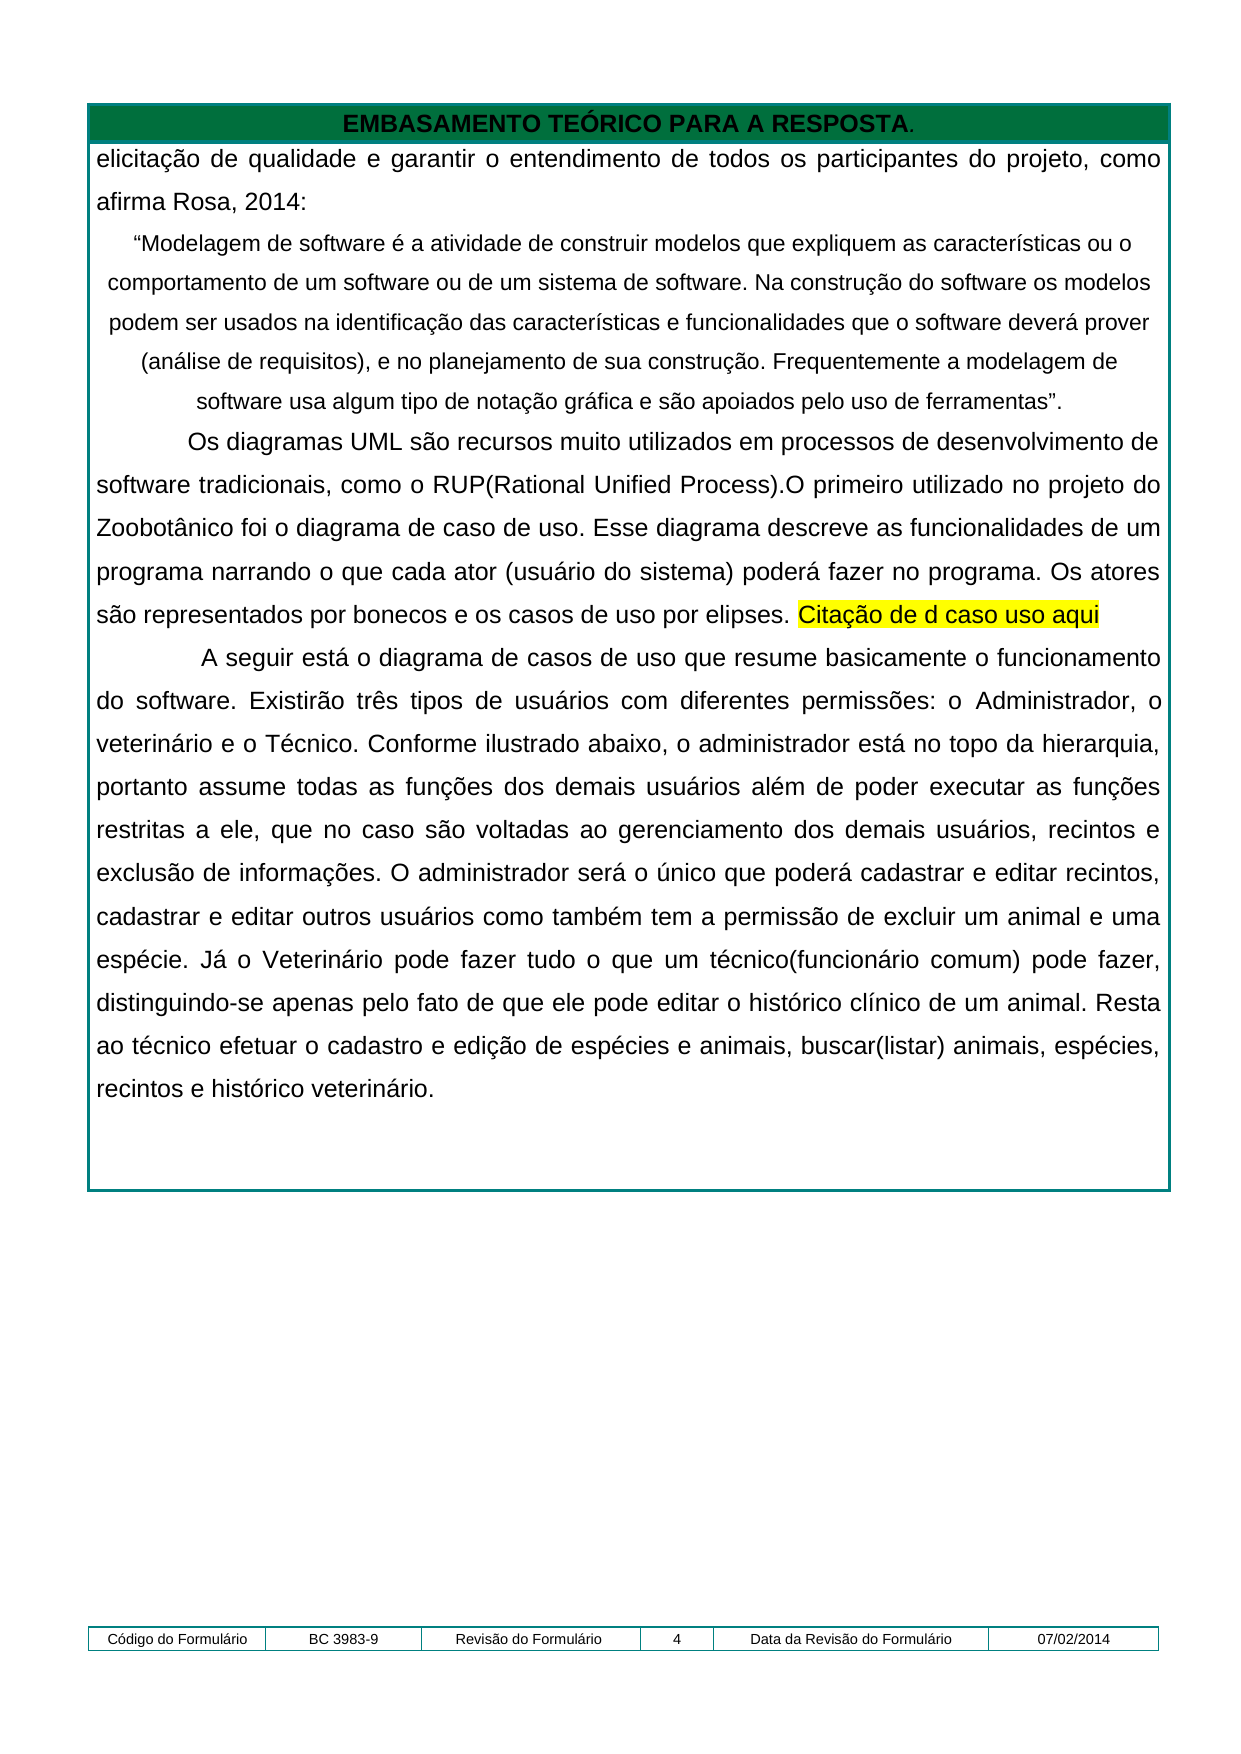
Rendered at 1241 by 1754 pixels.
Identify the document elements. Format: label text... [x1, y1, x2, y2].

table_header EMBASAMENTO TEÓRICO PARA A RESPOSTA. [90, 106, 1168, 140]
table_cell O projeto será realizado em prol da Fundação Ecológica e Zoobotânica de Brusque-SC, também conhecida como Parque Ecológico, Zoobotânico Padre Raulino Reitz ou apenas como Zoobotânico, foi inaugurado no dia 19 de setembro de 1992. No início a fundação contava apenas com 39 recintos, em sua maior parte aves, e com uma área de 120Km² em meio a mata nativa. Em 2009 a fundação obteve uma autorização para poder manejar 64 espécies diferentes de animais. Atualmente expõe 150 animais de 64 espécies entre répteis, aves e mamíferos, nativos da região, assim como espécies exóticas. Anualmente a fundação atende em média 40.000 alunos da região, gerando educação informal, visando a consciência ambiental. Fonte:http://www.radiocidadeam.com.br/noticias/novidades-no-zoobotanico-em-setembro.html, Acesso em: 27/03/2014 Mesmo com essa magnitude, a fundação não possui nenhum tipo de software(programa de computador) para auxiliar em seu plano de manejo, e essa foi a motivação para o desenvolvimento do projeto. O primeiro passo que deve ser dado em um projeto de software é a elicitação, pois, como diz Aramos,2009 “Cabe à elicitação a tarefa de identificar os fatos que compõem os requisitos do Sistema, de forma a prover o mais correto e mais completo entendimento do que é demandado daquele software”.Ou seja,é o pontapé inicial. A partir da fase de elicitação é que será definido o que terá que ser desenvolvido para suprir as necessidades do cliente, sem ela é muito difícil produzir um software que atenda as necessidades do cliente. Existem várias técnicas de fazer a elicitação de um projeto, tais como: Entrevista, Leitura de documentos, questionários, análise de protocolos, entre outras. A técnica escolhida para extrair dados do cliente, ou seja, do parque Zoobotânico foi a pesquisa in loco. Nessa técnica o analista vai até o local onde será implantado o software a fim de entender como funciona o negócio, identificando os problemas existentes. Para auxiliar na análise de requisitos foram utilizados dois diagramas da UML, o diagrama de caso de uso e o diagrama de classe. UML significa Unified Modeling Language ou linguagem de modelagem unificada. Ou seja, tem como objetivo estabelecer uma linguagem padrão(unificada) de modelagem de dados para que qualquer desenvolvedor, seja ele de qualquer linguagem, consiga visualizar e interpretar qualquer diagrama UML e assim entender o projeto. A modelagem de dados feita pelos diagramas UML é essencial para se fazer uma elicitação de qualidade e garantir o entendimento de todos os participantes do projeto, como afirma Rosa, 2014: “Modelagem de software é a atividade de construir modelos que expliquem as características ou o comportamento de um software ou de um sistema de software. Na construção do software os modelos podem ser usados na identificação das características e funcionalidades que o software deverá prover (análise de requisitos), e no planejamento de sua construção. Frequentemente a modelagem de software usa algum tipo de notação gráfica e são apoiados pelo uso de ferramentas”. Os diagramas UML são recursos muito utilizados em processos de desenvolvimento de software tradicionais, como o RUP(Rational Unified Process).O primeiro utilizado no projeto do Zoobotânico foi o diagrama de caso de uso. Esse diagrama descreve as funcionalidades de um programa narrando o que cada ator (usuário do sistema) poderá fazer no programa. Os atores são representados por bonecos e os casos de uso por elipses. Citação de d caso uso aqui A seguir está o diagrama de casos de uso que resume basicamente o funcionamento do software. Existirão três tipos de usuários com diferentes permissões: o Administrador, o veterinário e o Técnico. Conforme ilustrado abaixo, o administrador está no topo da hierarquia, portanto assume todas as funções dos demais usuários além de poder executar as funções restritas a ele, que no caso são voltadas ao gerenciamento dos demais usuários, recintos e exclusão de informações. O administrador será o único que poderá cadastrar e editar recintos, cadastrar e editar outros usuários como também tem a permissão de excluir um animal e uma espécie. Já o Veterinário pode fazer tudo o que um técnico(funcionário comum) pode fazer, distinguindo-se apenas pelo fato de que ele pode editar o histórico clínico de um animal. Resta ao técnico efetuar o cadastro e edição de espécies e animais, buscar(listar) animais, espécies, recintos e histórico veterinário. Fonte: Elaborado pelos autores. O segundo diagrama utilizado foi o diagrama de classes. Esse diagrama tem como principal objetivo fazer a especificação de um sistema orientado a objetos, sendo assim um dos mais utilizados na UML.Ele descreve da forma mais aproximada a estrutura do código de um programa, mostrando o conjunto de classes com seus atributos e métodos e o relacionamento entre as classes. Para entendê-lo melhor, deve-se ter uma noção de programação orientada a objetos(POO), que consiste em tentar assimilar os objetos do mundo real com o mundo digital. Na POO utiliza-se classes, que definem os atributos e métodos dos objetos. Por exemplo, existe uma classe Cachorro que possuí atributos como cor do pelo e cor dos olhos, como também métodos(ações) de latir e andar. Então cria-se um objeto com o nome de Rex e diz-se que Rex é do tipo Cachorro, a partir desse momento Rex(objeto) passa a ser uma instância da classe(Cachorro). Além disso, outras características da POO são a reutilização de código e a questão da organização dividindo o código em classes. Para auxiliar na programação orientada a objetos criou-se o seguinte diagrama de classes: Fonte: Elaborado pelos autores. Cada item esta representado por números em vermelho na imagem. Item 1-Animal: Nome da classe. Item 2-São os atributos que a classe 'Animal' ira possuir; '-' significa que é privada e não pode ser visualizado dentro da classe animal, seguido do nome do atributo e então o tipo de dado que ele receberá, podendo ser 'string' que são textos, 'char' apenas um caractere, 'DATE' uma data, 'INT' números inteiros e 'BLOB' qualquer tipo de dado. Item 3-São as funções da classe; '+' significa que a função é publica e pode ser chamada em qualquer outra parte do projeto, após isso vem o nome da função. 'Void' significa que a função não retorna valor binário, apenas executa a ação. Item 4- Relacionamento entre duas classes, no caso 'Animal' e 'Espécie'. O número um e a letra 'n' determinam que a classe 'Animal' esta ligada a uma única 'Espécie', já a classe 'Espécie' esta ligadas a tantos Animais quão necessário. Item 5- Relacionamento entre as classes 'Animal' e 'Recinto'. Um recinto pode conter vários animais, mas um animal só pode estar em um recinto. Item 6- Faz uma conexão entre as classes 'Animal' e 'infoVeterinario' com 'Observação' e 'Usuário'. Tal ligação faz com que um animal tenha ligação com apenar um 'infoVeterinario' mas com tantas observações quão o necessário, e também que cada uma dessas observações tenha apenas um usuário responsável por ela. Logo após a fase de elicitação, pode-se verificar a viabilidade do projeto e o desenvolvimento começa a ser planejado. Foi realizada uma pesquisa de campo no parque Zoobotânico a fim de identificar a real necessidade do mesmo. Dessa forma foi descoberto que a sua carência estava no plano de manejo dos animais, segundo o próprio gerente da fundação, Rodrigo De Souza. O plano de manejo é um documento que toda UC (Unidade de Conservação) deve ter, em no máximo 5 anos após a sua fundação, e deve ser elaborado os objetivos gerais pelas quais ela foi criada. Deve ser elaborado por meio de estudos de várias áreas como do meio físico, biológico e social. Ele estabelece as normas e restrições de ações e uso dos recursos naturais da UC. Muitas vezes determina o zoneamento, caracterizando cada uma de suas áreas e sua finalidade. Nesse caso, o plano de manejo será focado na área biológica, ou seja, como o animal deve ser manuseado. Outro objetivo da pesquisa de campo foi levantar os requisitos para a construção do software. Conversando com os stakeholders do projeto foi observado que, no programa será possível cadastrar um animal e guardar informações importantes para o seu controle, como nome popular, nome científico, espécie, família, origem do animal, número de identificação, necessidades especiais, recinto(jaula) em que o animal se encontra. Assim como um histórico onde será registrado o comportamento do animal, útil para o seu manejo, como por exemplo se o animal não se alimentou será registrado, para que o veterinário possa ter o controle do animal. Também poderá ser cadastrado o funcionário que utilizará o programa sendo que suas permissões dependerão da sua função, e ainda os recintos do Zoobotânico, onde dever ser cadastrados os animais que estão nele, dados da planta e a norma IN169. Quando chega a parte do desenvolvimento precisa-se decidir quais das diversas tecnologias disponíveis atualmente que serão usadas, muitas delas utilizam padrões estabelecidos pela W3C. O W3C(World Wide Web, do inglês Rede Mundial de Computadores) é uma organização mundial que conta com uma equipe em tempo integral e o publico, desenvolvedores, para desenvolverem padrões para a internet. O líder da organização é Tim Berners-Lee (inventor da internet) e Jeffrey Jaffe. Segundo o próprio W3C: “O W3C desenvolve especificações técnicas e orientações através de um processo projetado para maximizar a consenso sobre as recomendações, garantindo qualidades técnicas e editoriais, além de transparentemente alcançar apoio da comunidade de desenvolvedores, do consórcio e do público em geral. “ Na construção do Software é preciso se comunicar com o computador dando utilidade a todos esses dados, para isso é necessário utilizar uma linguagem de programação, que nada mais é um conjunto de código que o computador interpreta e executa uma determinada ação, ou seja,é a forma de interagir com o computador, e assim como na vida real, exitem vários idiomas, cada um com suas próprias características, entretanto todos possuem o mesmo objetivo, a comunicação. Dentre as linguagens de programação que serão utilizadas estão: HTML PHP Javascript CSS HTML5 HTML5(Hypertext Markup Language 5, do inglês linguagem de marcação de hipertexto 5) é a quinta verão da linguagem HTML O grupo W3C define 3 pilares para a internet, um deles é uma linguagem de hipertexto para facilitar a navegação entre fonte de informação, atualmente o HTML5 é essa linguagem. Os hipertextos são um conjunto de arquivos interligados entre si formando uma grande rede de informação. Diferente de um texto normal, como de um livro, em que os assuntos ficam interligados seguidamente, no hipertexto os assuntos são conectados de forma imprecisa, dessa forma a troca de dados fica mais dinâmica. PHP e APACHE PHP(Hypertext Preprocessor do inglês, hipertexto preprocessado) criado por Rasmus Lerdorf em 1995, é uma linguagem script executada por um servidor. Diferente do JavaScript o PHP é utilizado geralmente para programação ao lado do servidor. Além disso o PHP pode ser trabalhado tanto em programação orientada a objeto, como em programação estrutural ou até mesmo em uma mistura dos dois. E não está limitado apenas a gerar apenas HTML, com o PHP também é possível gerar imagens, PDF e animações em Flash. Sua principal vantagem está na enorme lista de banco de dados com o qual o PHP tem suporte, como por exemplo MySQL, SQLite, Oracle, etc. O servidor utilizado será o APACHE, que é de longe o servidor mais utilizado no mundo, diversas pesquisas já compravam isso, como a feita em 2009 pela Netcraft, segundo ela mais de 65% de todos os sites rodavam no servidor APACHE. O APACHE após receber um código em PHP executa um interpretador de PHP que processará todas as informações, como acesso ao banco de dados ou a outros arquivos e então retornar o código em HTML correspondente para apresentar a página descrita em PHP para o APACHE que então ira enviar para o navegador o código HTML pronto para então o navegador poder executá-lo em gerar a página. Para utilizar o APACHE será instalado o XAMPP, rodando em sistema Windows, ou LAMP rodando em sistema Linux, com os principais servidores de código aberto do mercado, como o APACHE para PHP e MySQL para banco de dados. Sua interfase é muito simples, porém pratica e rápida e sem necessidade de se instalar, apenas deve ser descompactado e está pronto para ser usado. JavaScript JavaScrip é uma linguagem dinâmica e orientada a objeto criado por Brendan Eich em 1995 como uma linguagem script client-side(do inglês, script ao lado do cliente). As linguagens script tem como finalidade de ser executada no interior de programas ou outra linguagem. No caso do JavaScript é o navegador responsável por executá-lo realizando interações com o usuário, podendo trocar a cor de certos campos, ou até mesmo realizar certa função do software, após certa ação do usuário. Pode ser escrito junto ao HTML diferenciando por meio das tags “<script>” para iniciar o código em JavaScript e “<\script>” para finalizá-lo. CSS A parte visual do software será desenvolvida em CSS(Cascading Style Sheets, em do inglês Folha de estilo em cascata) uma linguagem que facilita o desenvolvedor gráfico da aplicação por permitir ser escrita tanto em um arquivo a parte dos demais e ser apenas referenciado neles, como pode ser escrito no início de cada arquivo e cada um com um CSS diferente, ainda pode ser feito sempre que criar um elemento na página, ou então utilizando todas as 3 formas. Segundo Pedro Rogério(2007) para futuras manutenções e projetos em camadas é aconselhável que o CSS seja utilizado apenas em arquivos externos. Utilizando CSS é possível trocar atributos como a cor de um determinado elemento, ou grupo de elemento, assim como trocar o tamanho, forma, estilo da letra, etc.Também é possível alterar os atributos sobre certa circunstância como o mouse parado em cima do elemento ou segurando o botão esquerdo do mouse em cima do elemento. Para trabalhar com todas essas tecnologias existem certos padrões de projeto feitos para auxiliar os programadores e o escolhido para esse projeto foi o MVC.O padrão de programação MVC(Modelo Visão e Controle) divide a programação do software em 3 partes, o modelo, a visão e o controle. A visão é a parte que interage com o usuário, recebe informações do usuário e fornece-as para o controlador, que executa a parte lógica do projeto a partir das informações vindas da visão e do modelo, sempre seguindo o plano de negócio da empresa. O modelo é a ponte entre o controle e aplicações externas, como o banco de dados. Por exemplo. O usuário tenta efetuar o login. Após preencher um campo com o e-mail e outro com a senha ele clica em um botão escrito 'Entrar', toda essa parte está na visão tanto os campos como o design da tela. Após clicar no botão 'Entrar', o e-mail como senha e até mesmo o clicar do botão são enviados para o controlador que ira utilizar esses dados para executar uma determinada função e requisitar ao modelo uma determinada ação que ira retornar outros dados para o controle, este ira definir se o login é valido ou não e informar para a visão se o usuário pode ou não ter acesso ao projeto, caso tenha transferi-lo para outra parte da aplicação ou informá-lo que o e-mail ou senha estão inválidos.Ela é aconselhável por facilitar a manutenção, o teste, a atualização do sistema e o desenvolvimento paralelo de qualquer umas das 3 partes. Porém, se os programadores tivessem que construir tudo do zero o trabalho não renderia nada, é por isso que um dos principais focos da programação orientada a objeto é o reúso de códigos. Portanto, são utilizadas diversas Frameworks para poupar a reprogramação de coisas simples e que se repetem com facilidade entre os projetos. As frameworks são códigos já feitos para solucionar um grupo de requisitos de diversos softwares diferentes. Mas não só resolver, as frameworks também padronizam o projeto, dizendo qual a forma apropriada para aquela situação. Como a linguagem de programação escolhida foi o PHP e foi decidido trabalhar com MVC, um framework que se encaixa perfeitamente no projeto é o Codeigniter pois ele é feito especialmente para desenvolvimento em PHP e oferece uma ótima contribuição para se trabalhar no padrão MVC. O Codeigniter tem como objetivo possibilitar que o programador produza mais rapidamente e possa focar na parte criativa do projeto, uma vez que seja necessário um número menor de linhas para realizar certas tarefas pelo motivo de que o framework já pré codifique determinadas funções comuns entre vários softwares.Esse framework agrupa um conjunto de bibliotecas para tarefas comuns necessárias e padroniza uma estrutura lógica para acesso a estas bibliotecas. Segundo Teixeira, 2013, o Codeigniter é “Considerado um toolkit, ou seja, uma caixa de ferramentas cujo objetivo é nos permitir desenvolver aplicações muito mais rápido do que poderíamos fazer sem a utilização de um framework.” Para facilitar e agilizar a programação, foi decidido utilizar uma IDE(Ambiente de desenvolvimento integrado).Como explica Santos(2014, Pg.04) “O IDE é um programa de computador, geralmente utilizado para aumentar a produtividade dos desenvolvedores de software, bem como a qualidade desses produtos. Podem auxiliar, através de ferramentas e características, na redução de erros e na aplicação de técnicas...” O IDE escolhido foi o NetBeans devido à familiaridade dos programadores com o software.O NetBeans é um IDE gratuito e de código aberto.Segundo o site do mesmo: “O NetBeans IDE é um ambiente de desenvolvimento - uma ferramenta para programadores, que permite escrever, compilar, depurar e instalar programas. O IDE é completamente escrito em Java, mas pode suportar qualquer linguagem de programação. Existe também um grande número de módulos para estender as funcionalidades do IDE NetBeans. O NetBeans IDE é um produto livre, sem restrições à sua forma de utilização. ” O principal motivo para utilizar o Netbeans para o projeto está na constante atualização de seu sistema e pela padronização oferecida, como comentado no site do mesmo: “Com seu Editor Java em constante aprimoramento, muitas funcionalidades avançadas e uma extensa linha de ferramentas, modelos e exemplos, o NetBeans IDE define o padrão de desenvolvimento com suas tecnologias inovadoras. ” Ainda pelo site do NetBeans é possível ter uma noção melhor da real utilização prática desse IDE e da possibilidade de adaptá-lo: “Um IDE é muito mais que um editor de texto. O Editor do NetBeans recua linhas, associa palavras e colchetes e realça códigos-fonte sintática e semanticamente. Ele também fornece modelos de código, dicas de codificação e ferramentas de refatoração. O editor suporta várias linguagens, incluindo Java, C/C++, XML, HTML, PHP, Groovy, Javadoc, JavaScript e JSP. Como o editor é extensível, você pode adicionar suporte para muitas outras linguagens. ” Além de tudo já citado acima, o NetBeans ainda ajuda na organização do código fonte, de forma que para futuras alterações no código figuem mais simples e rápidas. Bem, como o software funciona basicamente como um repositório de dados sobre os animais, a informação será armazenada em um banco de dados.Segundo Marcelo Abib Cardoso,2009, “Banco de dados é um sistema de armazenamento de dados, ou seja, um conjunto de registros que tem como objetivo organizar e guardar as informações.” O Banco de dados que será utilizado no projeto é o SGBD(sistema de gerenciamento de banco de dados)MySQL, que se intitula o banco de dados de código aberto mais popular do mundo. O My SQL foi criado na Suécia por suecos e um finlandês: David Axmark, Allan Larsson e Michael Montty Widenus, mais tarde foi comprado pela empresa de tecnologia e informática Oracle, sua atual proprietária.Ele utiliza a linguagem SQL(Structure Query Language – Linguagem de Consulta Estruturada).É o banco de dados mais utilizado do mundo, segundo o site do mesmo, utilizado até mesmo pela NASA(National Aeronautics and Space Administration- Administração Nacional da Aeronáutica e do Espaço),Google, Facebook, Banco Bradesco e muitos outros. Para auxiliar na utilização do My SQL será usado o programa My SQL Workbench, uma ferramenta gráfica que permite a visualização, criação e gerenciamento de bancos de dados em forma de tabelas, ou em apenas códigos escritos, caso o desenvolvedor preferir. O My SQL Workbench é o sucessor de DBDesigner 4 e é feito especialmente para trabalhar com o banco de dados My SQL, ambos foram desenvolvidos pela mesma empresa. A definição mais comum para CRUD é: Termo para designar as quatro operações básicas de banco de dados, Creat, Read, Update e Delete, do inglês respectivamente, criar, ler, editar e deletar (Souza, 2013). Na matemática não é possível calcular algo sem usar pelo menos umas das quatro operações básicas, nos bancos de dados não é diferente, sem o CRUD não é possível fazer nada. A matemática não existe sem suas quatro operações, os bancos de dados também não. O texto a seguir são os códigos gerados pelo MySQL Workbench a partir das tabelas desenvolvidas em cima das pesquisas realizadas no Parque Zoobotânico de Brusque. Nesses códigos é possível ver a utilização de quase todas as operações do CRUD, que no MySQL são escritas, respectivamente, como 'INSERT', 'SELECT', 'UPTADE' e 'DELETE'. -- ----------------------------------------------------- -- Table `mydb`.`Animal` -- ----------------------------------------------------- Apenas anuncia o inicio do código para crianção da tabela 'Animal' DROP TABLE IF EXISTS `mydb`.`Animal` ; Caso já exista uma tabela com o nome 'Animal' no banco 'mydb'esse código ira apagá-la. CREATE TABLE IF NOT EXISTS `mydb`.`Animal` ( Cria uma tabela com o nome 'Animal', no banco 'mydb', com os seguintes campos... `idAnimal` INT NOT NULL COMMENT 'Tabela para cadastrar os animais do Zoo.\nNesse campo é salvo o Numero dele no Zoo.' , Campo 'idAnimal' que é um INT, ou seja, um número inteiro, NOT NULL, que não pode ser deixado em branco. Possui uma descrição para explicar sua utilidade: “Tabela para cadastrar os animais do Zoo. Nesse campo é salvo o número dele no Zoo.” A vírgula diz que logo em seguida vira outro campo da tabela. `Obs` TEXT NULL COMMENT 'Descreve as necessidades especiais do animal' , Obs do tipo TEXT, ou seja um texto, NULL, que pode ser deixado em branco. Descrição: “Descreve as necessidades especiais do animal”. `procedencia` VARCHAR(45) NOT NULL COMMENT 'Descreve de onde o animal veio' , 'procedencia' do tipo VARCHAR(45), um texto com no máximo 45 caracteres, que não pode ser deixado em branco. Descrição: “Descreve de onde o animal veio”. `entrada` DATE NULL COMMENT 'Data em que o animal entrou no Zoo' , 'entrada' do tipo DATE, uma data, que pode ser deixado em branco. Descrição: “Data em que o animal entrou no Zoo”. `idvet` INT NULL COMMENT 'ID da ficha veterinaria' , 'idvet' um numero inteiro que pode ser deixado em branco. Descrição: “ID da ficha veterinária”. `Sexo` CHAR NULL COMMENT 'Sexo do animal\nAlgumas vezes nao se sabe o sexo do animal,nesse caso o valor é NULL' , 'Sexo' do tipo CHAR, apenas um caractere, que pode ser deixado em branco. Descrição: “Sexo do animal Algumas vezes não se sabe o sexo do animal, nesse caso o valor é NULL”. `desfecho` VARCHAR(45) NULL COMMENT 'Descreve como o animal saio do Zoo' , 'desfecho' um texto com no máximo 45 caracteres que pode ser deixado em branco. Descrição: “Descreve como o animal saio do Zoo”. `desfechoData` DATE NULL COMMENT 'Data que o animal saio do Zoo' , 'DesfechoData' uma data que pode ser deixada em branco. Descrição: “Data que o animal saio do Zoo”. `idEspecie` INT NOT NULL COMMENT 'ID da especie do animal' , 'idEspecie' um inteiro que não pode ser deixado em branco. Descrição: “ID da espécie do animal”. `imagem` BLOB NULL COMMENT 'Foto do animal' , 'imagem' do tipo BLOB, um campo que pode receber qualquer tipo de dado, que pode ser deixado em branco. Descrição: “Foto do animal”. `marcacao` VARCHAR(100) NOT NULL COMMENT 'Numero do animal do IBAMA' , 'marcaco' é um texto com no máximo 100 caracteres e que não pode ser deixado em branco. Descrição: “Número do animal do IBAMA”. `Apelido` VARCHAR(45) NULL COMMENT 'Como os funcionarios chamam o animal' , 'Apelido' um texto de no máximo 45 caracteres que pode ser deixado em branco. Descrição: “Como os funcionários chamam o animal”. `idRecinto` INT NOT NULL COMMENT 'ID do recinto onde o animal se encontra' , 'idRecinto' um número inteiro que não pode ser deixado em branco. Descrição: “ID do recinto onde o animal se encontra”. PRIMARY KEY (`idAnimal`) , Essa linha diz que o campo 'idAnimal' será a chave primária da tabela, ou seja, o campo principal que não poderá ser igual entre os animais registrados nela. Também será ela a chave de ligação caso outra tabela precise acessar algum outro dado do animal. INDEX `fk_Animal_especie1_idx` (`idEspecie` ASC) , Transforma o campo 'idEspecie' em uma chave estrangeira, ou seja, uma conexão com outra tabela. INDEX `fk_Animal_Recinto1_idx` (`idRecinto` ASC) , Transforma o campo 'idRecinto' em uma chave estrangeira'. UNIQUE INDEX `marcacao_UNIQUE` (`marcacao` ASC) , Determina que o campo 'marcacao' será único, e assim como a chave primária, existira apenas um animal com determinado número. CONSTRAINT `fk_Animal_especie1` FOREIGN KEY (`idEspecie` ) REFERENCES `mydb`.`especie` (`idEspecie` ) ON DELETE NO ACTION ON UPDATE NO ACTION, Determina a qual tabela será a conexão feita por meio do campo 'idEspecie', nesse caso a tabela será 'especie' e campo nela escolhido para fazer a conexão é de mesmo nome que o campo da tabela 'Animal'. Assim o campo de ligação entre a tabela 'Animal' e 'Especie' é 'idEspecie'. E diz que não haverá ação em caso de apagar ou alterar o dado do campo. CONSTRAINT `fk_Animal_Recinto1` FOREIGN KEY (`idRecinto` ) REFERENCES `mydb`.`Recinto` (`idRecinto` ) ON DELETE NO ACTION ON UPDATE NO ACTION) Determina que o campo 'idRecinto' será a conexão entre as tabelas 'Animal' e 'Recinto'. Não haverá ação no caso de apagar ou alterar o dado do campo. O “)” determina o término da criação da tabela. -- ----------------------------------------------------- -- Table `mydb`.`Animal_log` -- ----------------------------------------------------- Apenas anuncia o início do código para a tabela 'Animal_log' Será uma tabela para salvar os antigos dados da tabela 'Animal' após uma alteração. Possui alguns campos a mais da tabela 'Animal': 'idAnimal_log' para diferenciar uma alteração da outra; 'tipo' para dizer o tipo de alteração que ocorreu; 'data' para determinar a data da alteração; 'idUsuario' para saber quem fez a alteração. DROP TABLE IF EXISTS `mydb`.`Animal_log` ; CREATE TABLE IF NOT EXISTS `mydb`.`Animal_log` ( `idAnimal_log` INT NOT NULL AUTO_INCREMENT COMMENT 'Tabela para controlar o histórico de alterações na tabela \'Animal\'\n' , `Obs` TEXT NULL , `procedencia` VARCHAR(45) NOT NULL , `entrada` DATE NULL , `idvet` INT NULL , `Sexo` CHAR NULL , `desfecho` VARCHAR(45) NULL , `desfechoData` DATE NULL , `idEspecie` INT NOT NULL , `imagem` BLOB NULL , `marcacao` VARCHAR(100) NOT NULL , `Apelido` VARCHAR(45) NULL , `idRecinto` INT NOT NULL , `tipo` VARCHAR(45) NOT NULL COMMENT 'Tipo de ação que a tabela animal sofreu' , `data` DATETIME NOT NULL COMMENT 'Data da alteração' , `idAnimal` INT NULL COMMENT 'ID do animal que sofreu a ação' , `idUsuario` INT NULL COMMENT 'ID do usuario que fez a ação' , PRIMARY KEY (`idAnimal_log`) , INDEX `fk_Animal_especie1_idx` (`idEspecie` ASC) , INDEX `fk_Animal_Recinto1_idx` (`idRecinto` ASC) , INDEX `fk_Animal_log_Animal1` (`idAnimal` ASC) , INDEX `fk_Animal_log_usuario1` (`idUsuario` ASC) , UNIQUE INDEX `marcacao_UNIQUE` (`marcacao` ASC) , CONSTRAINT `fk_Animal_especie10` FOREIGN KEY (`idEspecie` ) REFERENCES `mydb`.`especie` (`idEspecie` ) ON DELETE NO ACTION ON UPDATE NO ACTION, CONSTRAINT `fk_Animal_Recinto10` FOREIGN KEY (`idRecinto` ) REFERENCES `mydb`.`Recinto` (`idRecinto` ) ON DELETE NO ACTION ON UPDATE NO ACTION, CONSTRAINT `fk_Animal_log_Animal1` FOREIGN KEY (`idAnimal` ) REFERENCES `mydb`.`Animal` (`idAnimal` ) ON DELETE NO ACTION ON UPDATE NO ACTION, CONSTRAINT `fk_Animal_log_usuario1` FOREIGN KEY (`idUsuario` ) REFERENCES `mydb`.`usuario` (`idUsuario` ) ON DELETE NO ACTION ON UPDATE NO ACTION) ENGINE = InnoDB; ##triggers do animal Apenas anuncia o início do código para as triggers(gatilhos), ações que ocorrerão após outra ação ser requerida, referente ao animal.Apresenta uma ideia de gatilho mesmo, quando determinada ação acontece, um “gatilho” é “disparado” e executa outra ação. create trigger inserir_animal before insert on animal for each row begin Cria uma trigger com o nome 'inserir_animal' que terá ações antes de inserir dados da tela 'Animal'.As ações serão as seguintes: insert into animal_log values Inserir na tabela 'animal_log' os valores: (null,new.obs,new.procedencia, new.entrada,new.idvet,new.sexo,new.desfecho, new.desfechodata,new.idespecie, new.imagem,new.marcacao, new.apelido,new.idrecinto, Preencher automaticamente o campo 'idAnimal_log'.Já os dados comuns entre os as 2 tabelas serão salvos na tabela 'Animal_log' antes de serem salvos na tabela 'Animal'. 'INSERT',now(),id,new.idAnimal); Os campos 'tipo','data', 'idUsuario' e 'idAnimal' receberão respectivamente os valores: 'INSERT', data atual, id do usuário e id do animal. Onde o id virá de uma procedure para inserir um animal. End&& Determina o fim das ações antes da ação requerida. ##Login Anuncia o inicio do código para procedure 'login', que visa facilitar o comando para login no desenvolvimento fora do MySQL Workbench. create procedure login (in sen varchar(45), log varchar(45)) Cria uma procedure chamada 'login' que possui as variaveis 'sen'(texto de no máximo 45 caracteres para a senha) e 'log'(texto de no máximo 45 caracteres para o login ou e-mail do usuario). Begin Inicia o código que será executado por trás da procedure. select tipo,idusuario from usuario where senha=md5(sen) and login=log; Seleciona o tipo e idUsuario da tabela 'usuario' onde o campo 'senha', já codificado, é igual a variável 'sen' e o campo 'login' é igual a variável 'log'. End&& Finaliza a procedure. call login (123, abc); Chama a procedure 'login' definindo os valores das variáveis 'sen' e 'login' respectivamente por '123' e 'abc'. A procedure irá procurar pelo usuário onde o campo 'senha' é 123(ambos codificados) e 'login' igual a 'abc'. [90, 144, 1168, 1189]
